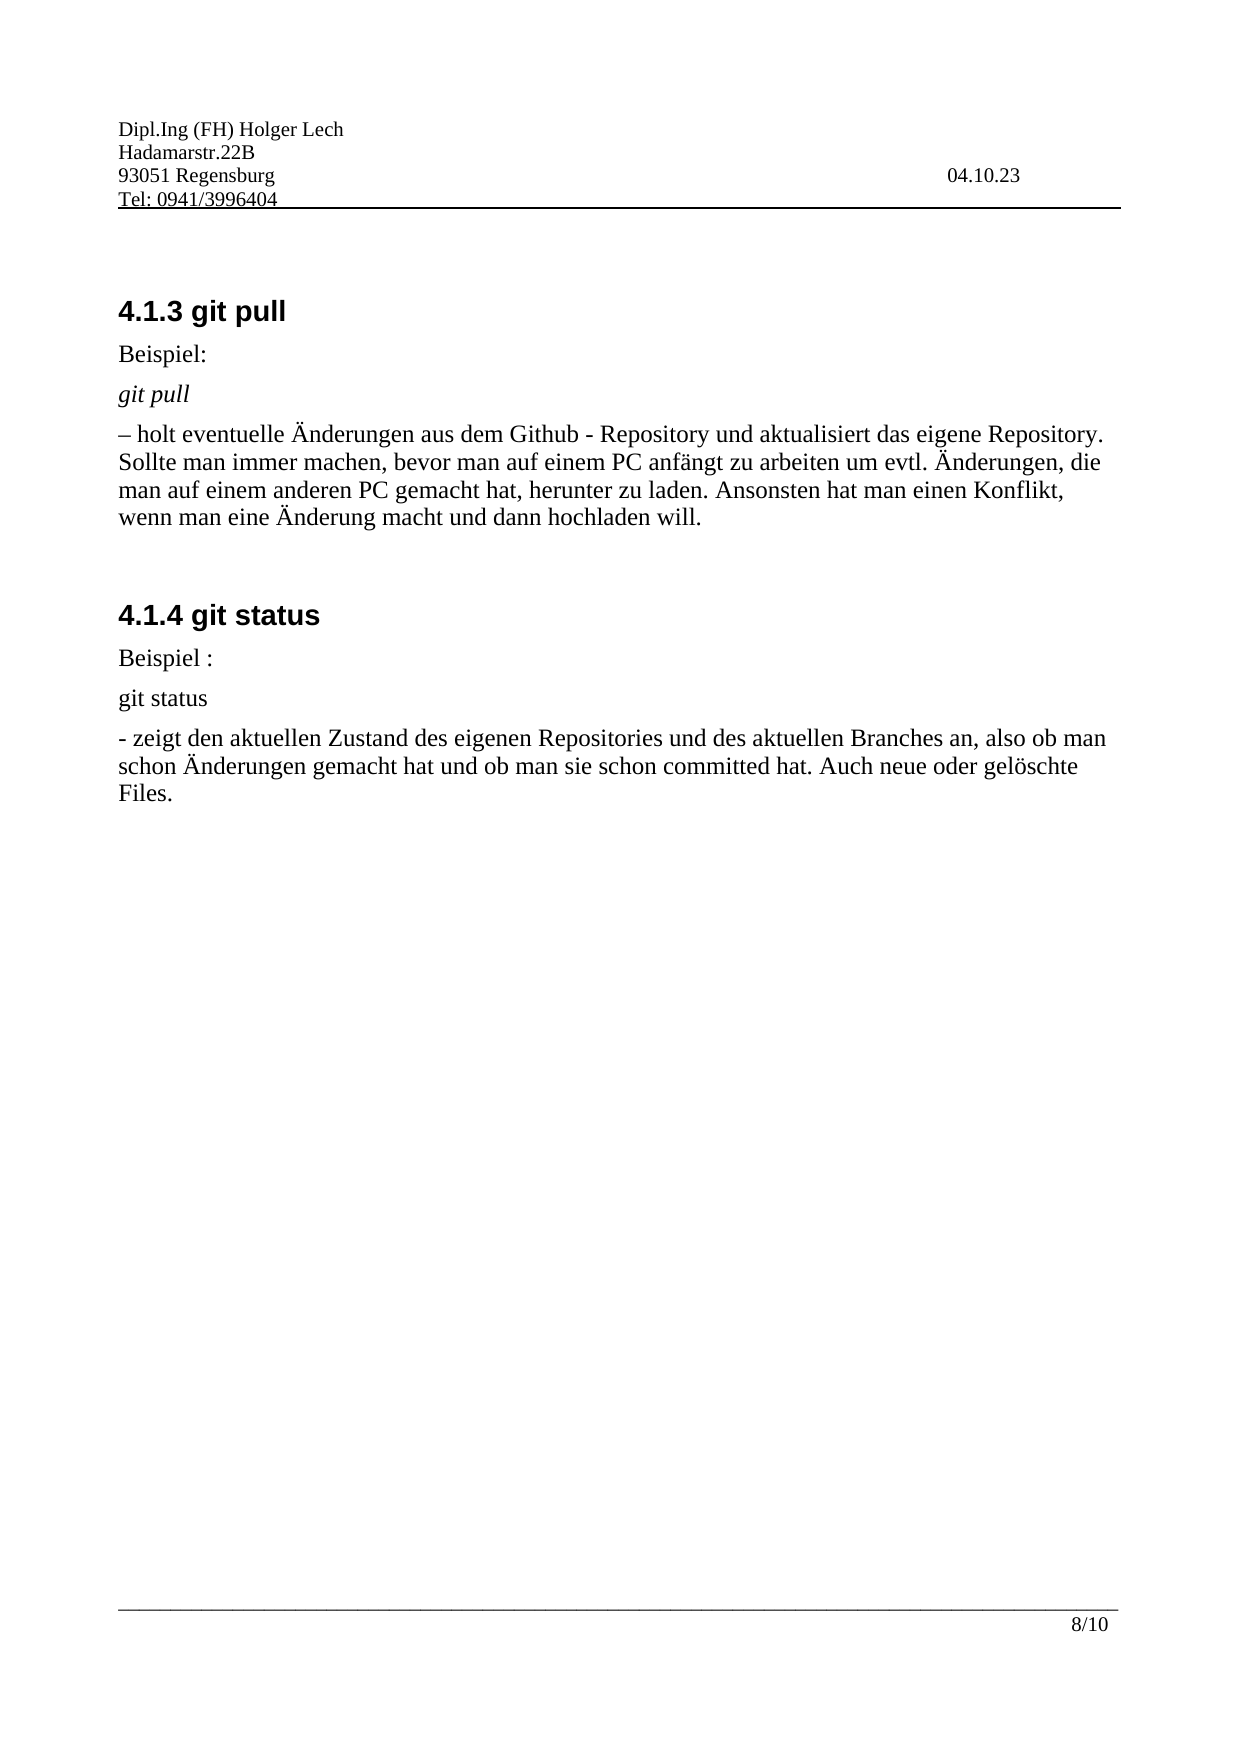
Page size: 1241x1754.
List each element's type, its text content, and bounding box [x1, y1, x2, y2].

text Beispiel: [118, 340, 1122, 368]
text - zeigt den aktuellen Zustand des eigenen Repositories und des aktuellen Branches an, also ob man schon Änderungen gemacht hat und ob man sie schon committed hat. Auch neue oder gelöschte Files. [118, 724, 1122, 807]
text git pull [118, 380, 1122, 408]
text git status [118, 684, 1122, 712]
text – holt eventuelle Änderungen aus dem Github - Repository und aktualisiert das eigene Repository. Sollte man immer machen, bevor man auf einem PC anfängt zu arbeiten um evtl. Änderungen, die man auf einem anderen PC gemacht hat, herunter zu laden. Ansonsten hat man einen Konflikt, wenn man eine Änderung macht und dann hochladen will. [118, 420, 1122, 531]
subtitle 4.1.4 git status [118, 598, 1122, 631]
text Beispiel : [118, 644, 1122, 671]
subtitle 4.1.3 git pull [118, 295, 1122, 327]
